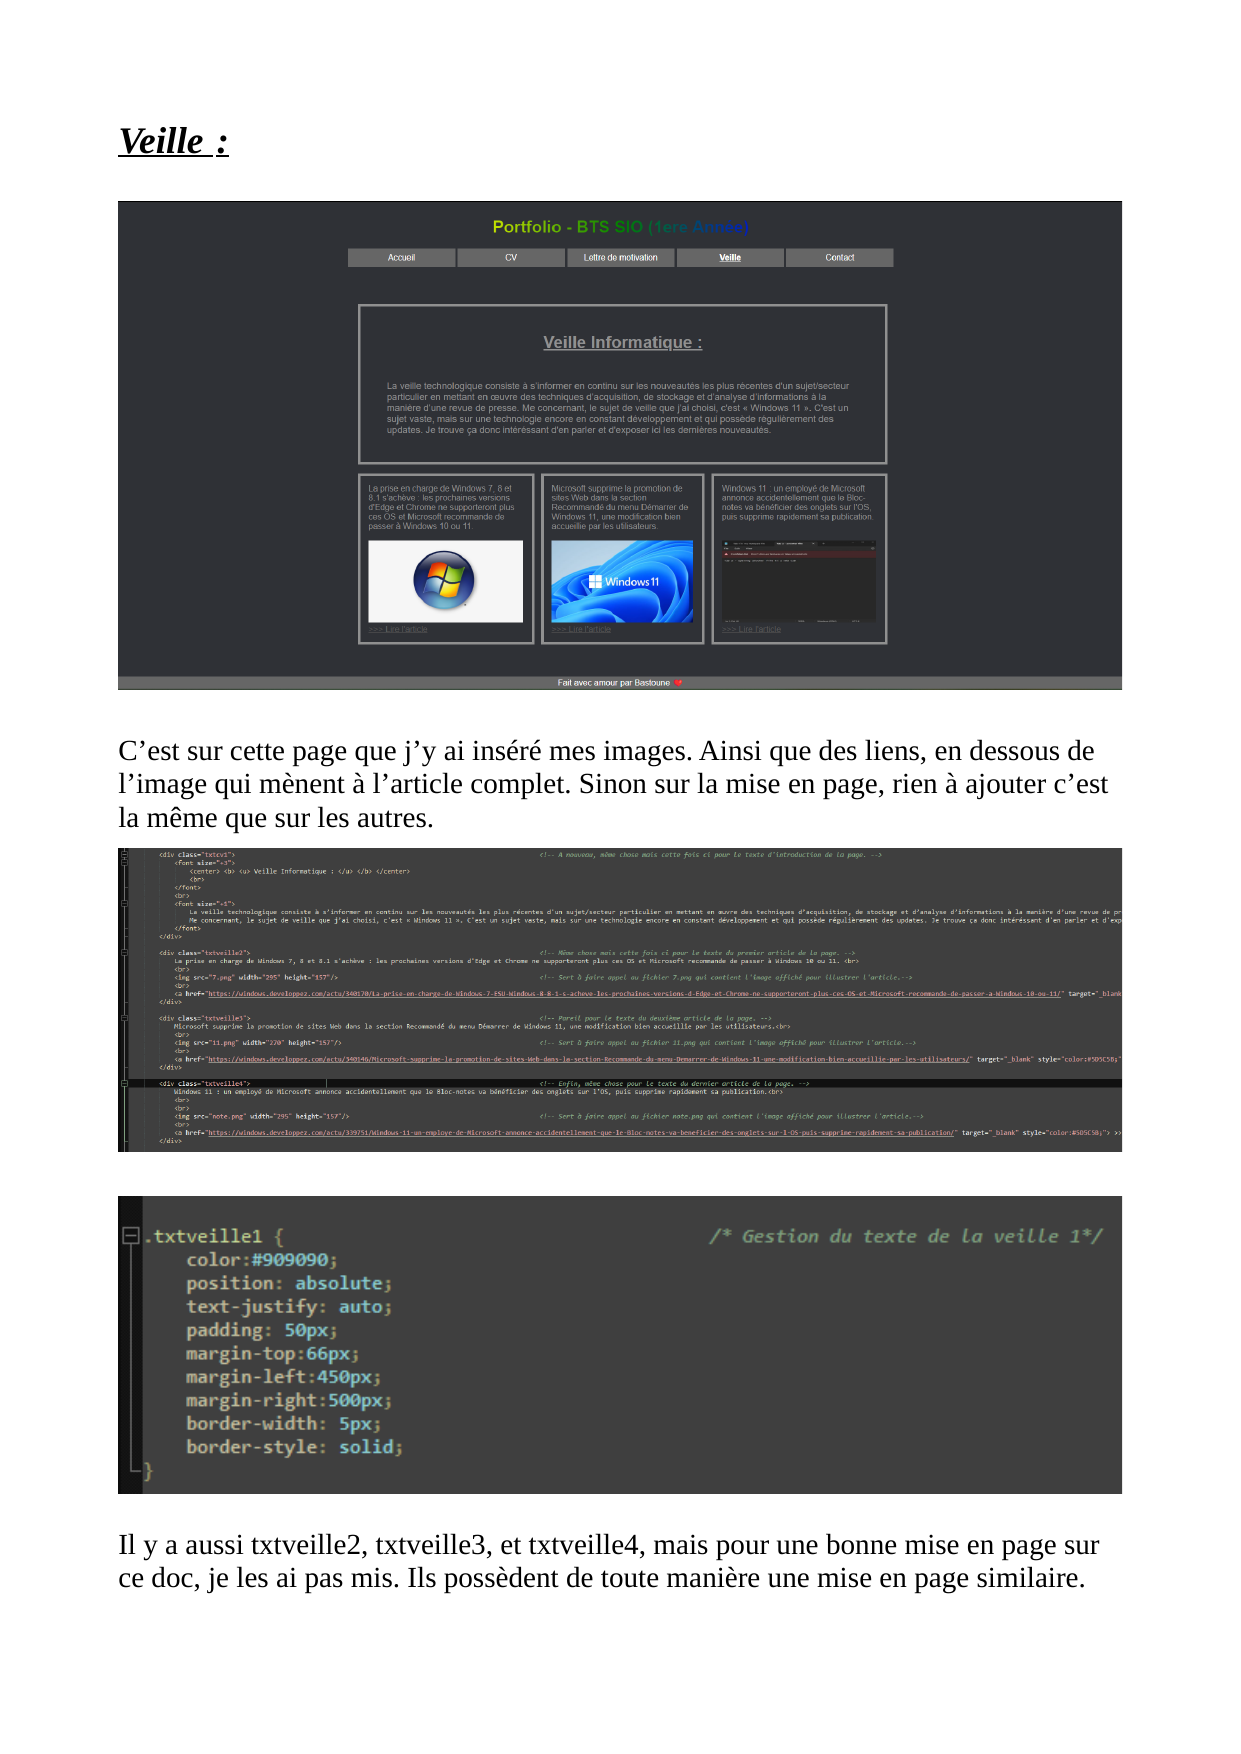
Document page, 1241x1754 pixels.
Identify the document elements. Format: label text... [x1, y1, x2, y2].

text Veille : [118, 118, 1122, 161]
text C’est sur cette page que j’y ai inséré mes images. Ainsi que des liens, en dessous de l’image qui mènent à l’article complet. Sinon sur la mise en page, rien à ajouter c’est la même que sur les autres. [118, 733, 1122, 833]
text Il y a aussi txtveille2, txtveille3, et txtveille4, mais pour une bonne mise en page sur ce doc, je les ai pas mis. Ils possèdent de toute manière une mise en page similaire. [118, 1527, 1122, 1594]
picture [118, 848, 1123, 1152]
picture [118, 1196, 1123, 1494]
picture [118, 201, 1123, 690]
